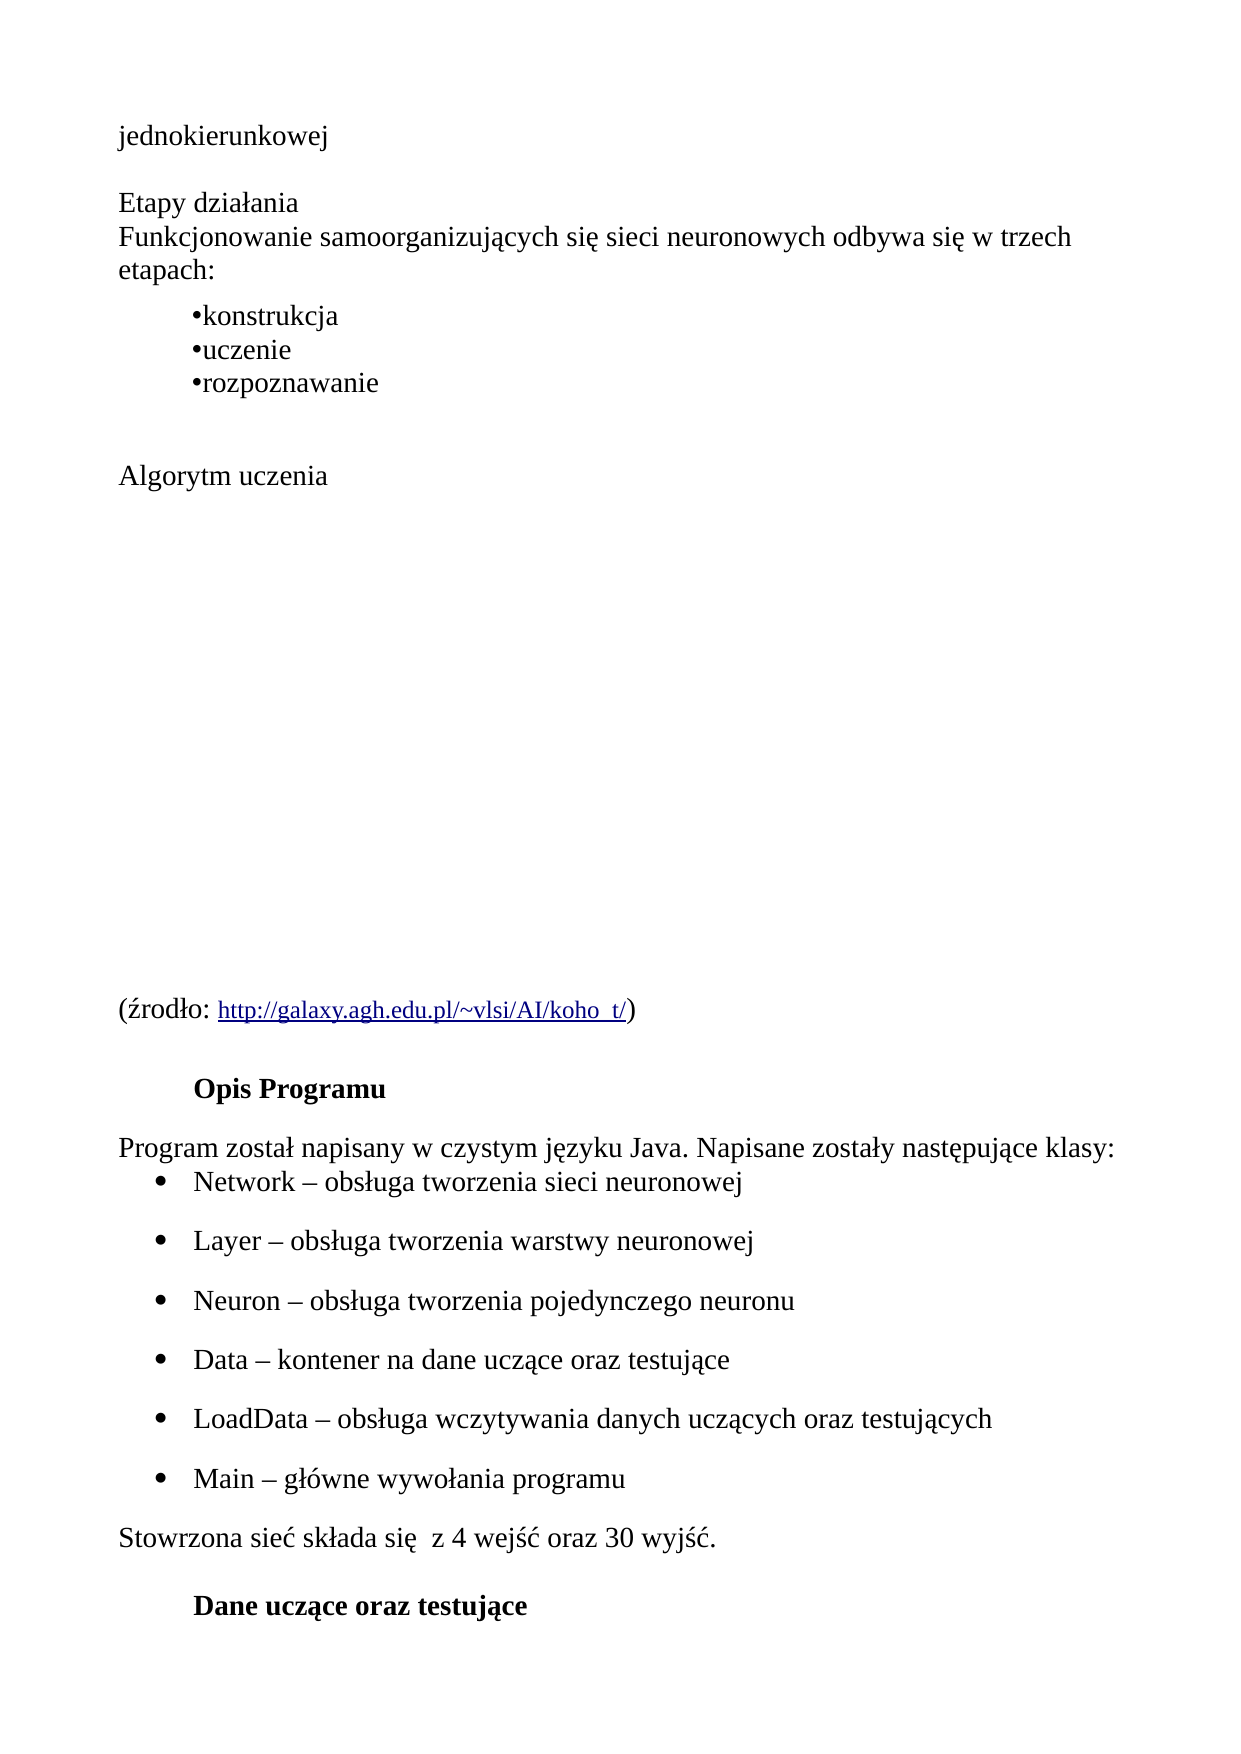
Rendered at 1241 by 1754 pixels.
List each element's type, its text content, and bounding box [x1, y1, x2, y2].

text jednokierunkowej [118, 118, 1122, 152]
list Opis Programu [156, 1071, 1122, 1104]
text Program został napisany w czystym języku Java. Napisane zostały następujące klasy: [118, 1130, 1122, 1164]
list Network – obsługa tworzenia sieci neuronowej [156, 1164, 1122, 1197]
list Dane uczące oraz testujące [156, 1588, 1122, 1621]
list rozpoznawanie [118, 366, 1122, 399]
list uczenie [118, 332, 1122, 366]
text (źrodło: http://galaxy.agh.edu.pl/~vlsi/AI/koho_t/) [118, 991, 1122, 1025]
list Neuron – obsługa tworzenia pojedynczego neuronu [156, 1283, 1122, 1316]
text Etapy działania Funkcjonowanie samoorganizujących się sieci neuronowych odbywa się w trzech etapach: [118, 152, 1122, 286]
list Main – główne wywołania programu [156, 1461, 1122, 1495]
text Stowrzona sieć składa się z 4 wejść oraz 30 wyjść. [118, 1521, 1122, 1554]
text Algorytm uczenia [118, 458, 1122, 491]
list konstrukcja [118, 298, 1122, 332]
list LoadData – obsługa wczytywania danych uczących oraz testujących [156, 1402, 1122, 1435]
list Layer – obsługa tworzenia warstwy neuronowej [156, 1223, 1122, 1257]
list Data – kontener na dane uczące oraz testujące [156, 1342, 1122, 1376]
